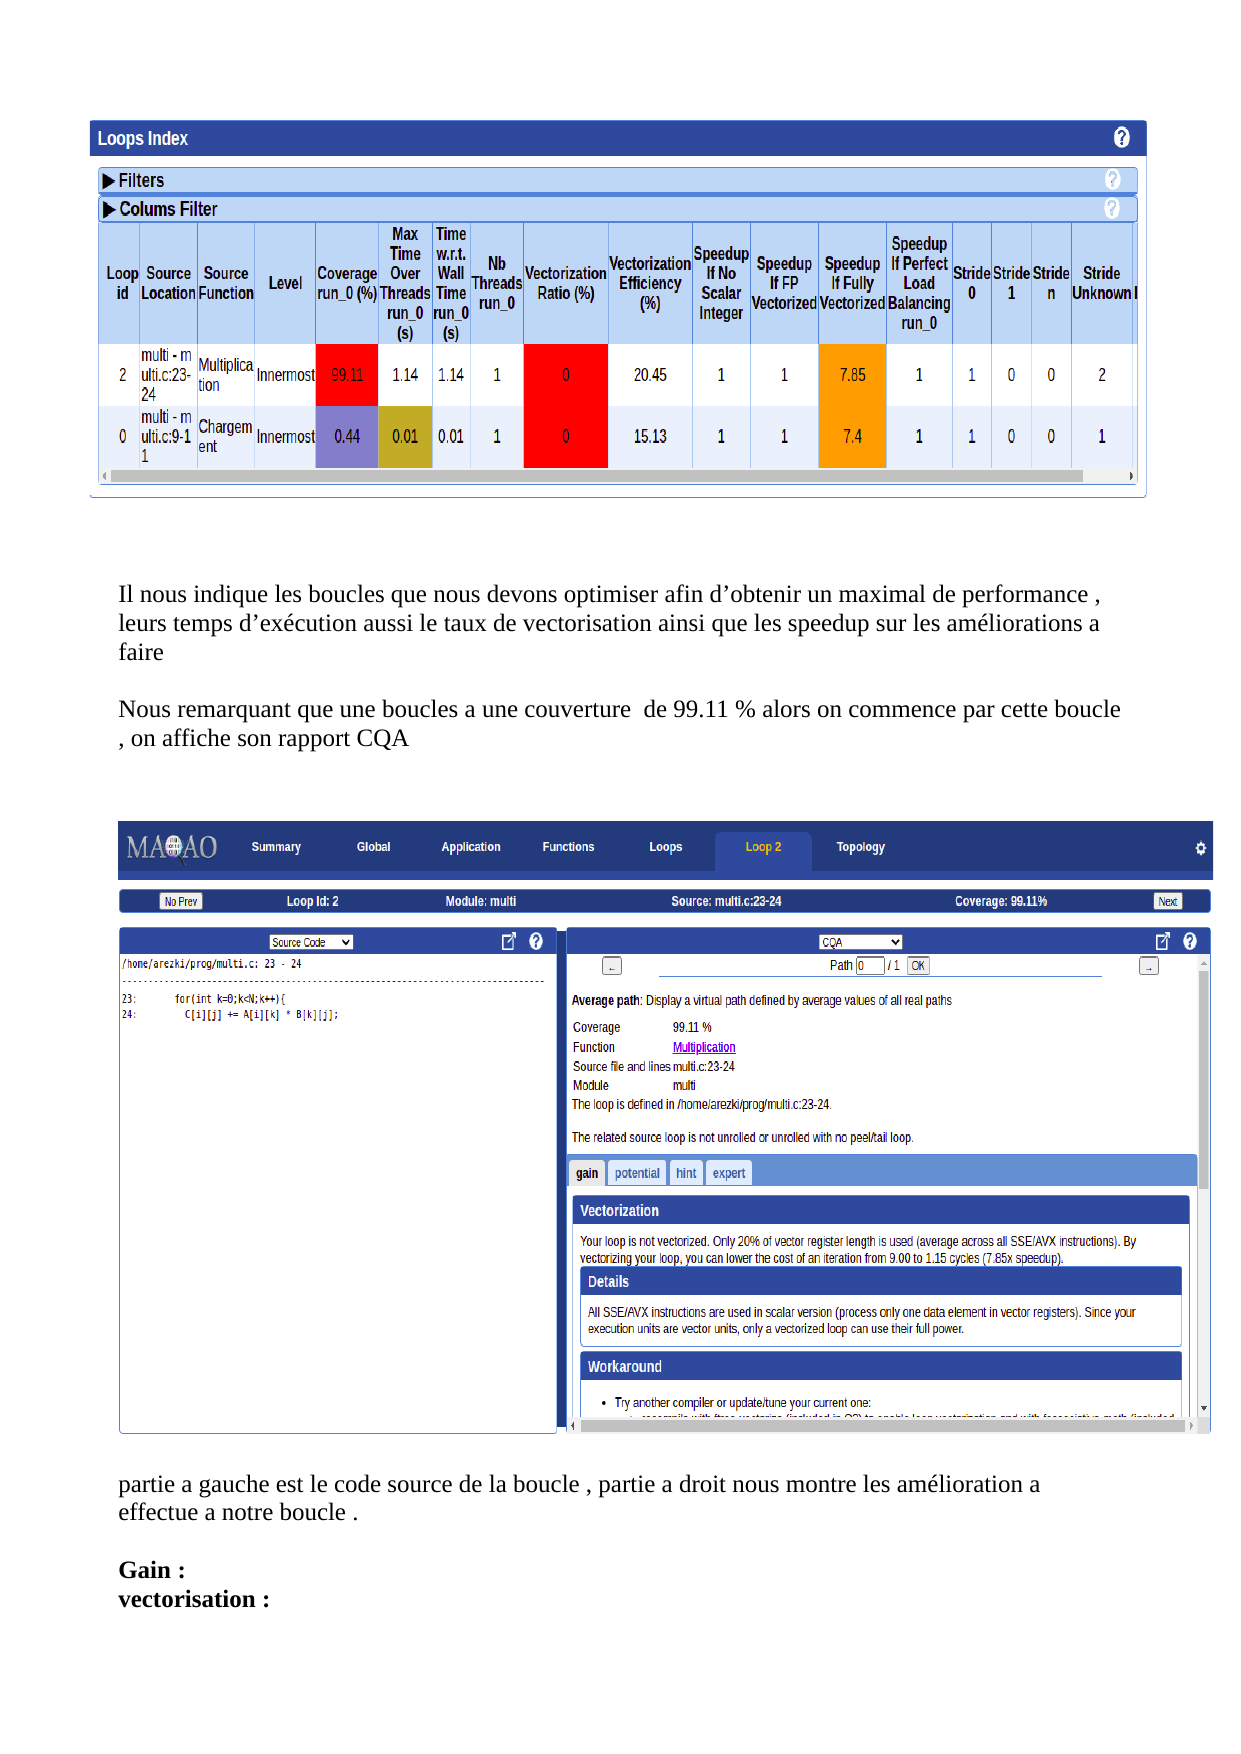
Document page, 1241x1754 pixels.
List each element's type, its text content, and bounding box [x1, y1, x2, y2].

text vectorisation : [118, 1584, 1122, 1612]
text Il nous indique les boucles que nous devons optimiser afin d’obtenir un maximal de performance , leurs temps d’exécution aussi le taux de vectorisation ainsi que les speedup sur les améliorations a faire [118, 579, 1122, 665]
text partie a gauche est le code source de la boucle , partie a droit nous montre les amélioration a effectue a notre boucle . [118, 1469, 1122, 1526]
text Nous remarquant que une boucles a une couverture de 99.11 % alors on commence par cette boucle , on affiche son rapport CQA [118, 694, 1122, 752]
picture [89, 118, 1151, 551]
text Gain : [118, 1555, 1122, 1584]
picture [118, 821, 1214, 1440]
